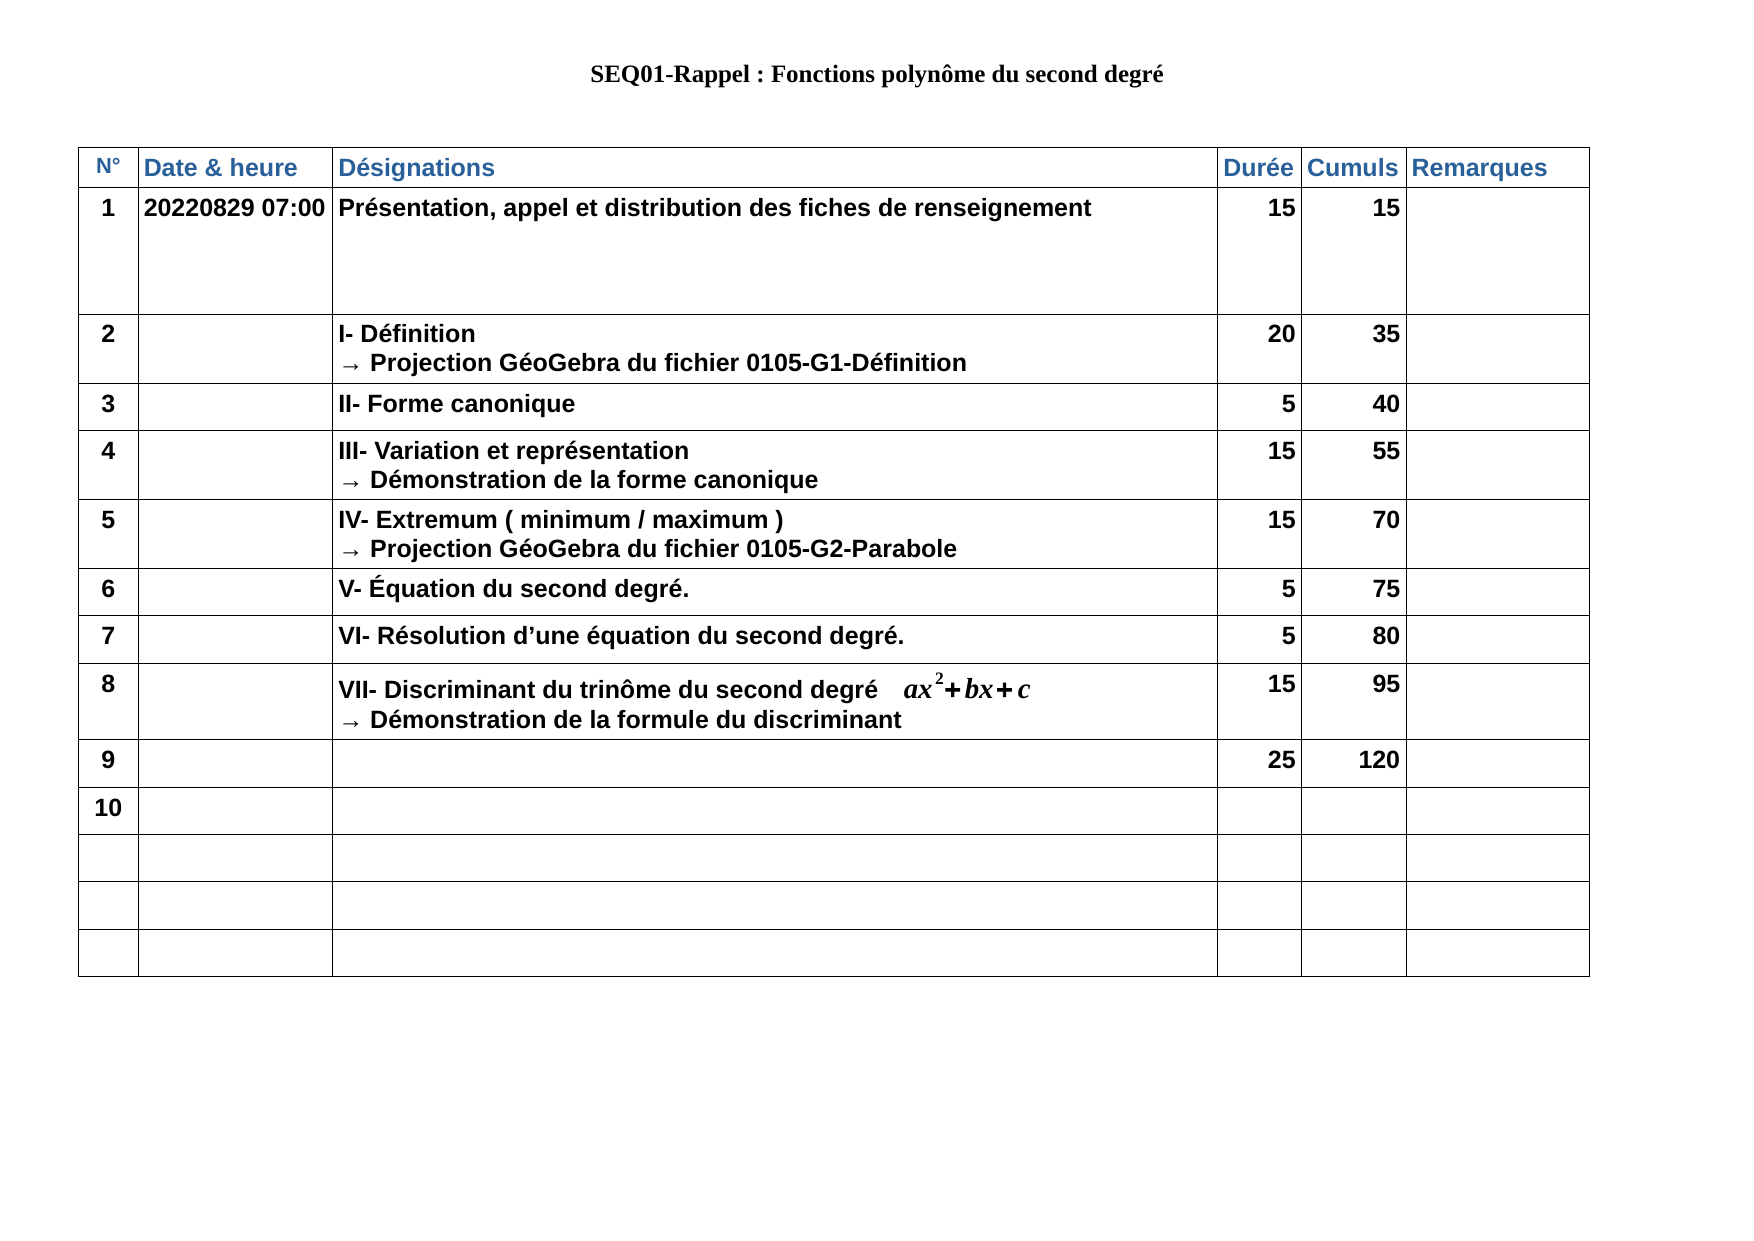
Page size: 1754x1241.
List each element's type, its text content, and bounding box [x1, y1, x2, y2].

table_cell 55 [1302, 431, 1406, 499]
table_cell [1407, 616, 1589, 663]
table_cell [1407, 315, 1589, 383]
table_cell [1302, 835, 1406, 881]
table_cell [333, 740, 1217, 787]
table_cell [333, 835, 1217, 881]
table_cell 15 [1218, 431, 1301, 499]
table_cell 4 [79, 431, 138, 499]
table_cell 3 [79, 384, 138, 430]
table_cell [1407, 384, 1589, 430]
table_cell VI- Résolution d’une équation du second degré. [333, 616, 1217, 663]
table_cell V- Équation du second degré. [333, 569, 1217, 615]
table_cell [139, 882, 332, 928]
table_cell [79, 930, 138, 976]
table_cell 10 [79, 788, 138, 834]
table_cell 15 [1218, 188, 1301, 314]
table_cell [333, 930, 1217, 976]
table_cell [1407, 740, 1589, 787]
table_cell I- Définition → Projection GéoGebra du fichier 0105-G1-Définition [333, 315, 1217, 383]
table_cell [1218, 882, 1301, 928]
table_cell [139, 569, 332, 615]
table_cell 5 [1218, 384, 1301, 430]
table_cell [1407, 431, 1589, 499]
table_cell [1302, 930, 1406, 976]
table_cell III- Variation et représentation → Démonstration de la forme canonique [333, 431, 1217, 499]
table_cell 6 [79, 569, 138, 615]
table_cell 8 [79, 664, 138, 739]
table_cell [79, 835, 138, 881]
table_header Remarques [1407, 148, 1589, 187]
table_cell 5 [1218, 569, 1301, 615]
table_header Désignations [333, 148, 1217, 187]
table_cell [139, 740, 332, 787]
table_header Date & heure [139, 148, 332, 187]
table_cell 75 [1302, 569, 1406, 615]
table_cell [139, 500, 332, 568]
table_cell 9 [79, 740, 138, 787]
table_cell [1407, 788, 1589, 834]
table_header Durée [1218, 148, 1301, 187]
table_cell [139, 930, 332, 976]
table_cell 120 [1302, 740, 1406, 787]
table_cell [139, 788, 332, 834]
table_cell [1407, 500, 1589, 568]
table_cell [1407, 664, 1589, 739]
table_cell 5 [1218, 616, 1301, 663]
table_cell 40 [1302, 384, 1406, 430]
table_cell 15 [1302, 188, 1406, 314]
table_cell II- Forme canonique [333, 384, 1217, 430]
table_cell [1302, 788, 1406, 834]
table_cell 95 [1302, 664, 1406, 739]
table_cell 15 [1218, 500, 1301, 568]
table_cell 2 [79, 315, 138, 383]
table_cell [139, 835, 332, 881]
table_header N° [79, 148, 138, 187]
table_header Cumuls [1302, 148, 1406, 187]
table_cell [79, 882, 138, 928]
table_cell [139, 384, 332, 430]
table_cell 7 [79, 616, 138, 663]
table_cell 25 [1218, 740, 1301, 787]
table_cell [1218, 930, 1301, 976]
table_cell [1407, 882, 1589, 928]
table_cell [1218, 835, 1301, 881]
table_cell VII- Discriminant du trinôme du second degré → Démonstration de la formule du discriminant [333, 664, 1217, 739]
table_cell 1 [79, 188, 138, 314]
table_cell [139, 315, 332, 383]
table_cell [139, 431, 332, 499]
table_cell [1302, 882, 1406, 928]
table_cell [1407, 569, 1589, 615]
table_cell 15 [1218, 664, 1301, 739]
table_cell [139, 664, 332, 739]
table_cell [333, 882, 1217, 928]
table_cell 5 [79, 500, 138, 568]
table_cell IV- Extremum ( minimum / maximum ) → Projection GéoGebra du fichier 0105-G2-Parabole [333, 500, 1217, 568]
table_cell [139, 616, 332, 663]
table_cell [1218, 788, 1301, 834]
table_cell 35 [1302, 315, 1406, 383]
table_cell Présentation, appel et distribution des fiches de renseignement [333, 188, 1217, 314]
table_cell [1407, 188, 1589, 314]
table_cell [1407, 835, 1589, 881]
table_cell 70 [1302, 500, 1406, 568]
table_cell 20 [1218, 315, 1301, 383]
table_cell [333, 788, 1217, 834]
table_cell [1407, 930, 1589, 976]
table_cell 20220829 07:00 [139, 188, 332, 314]
table_cell 80 [1302, 616, 1406, 663]
